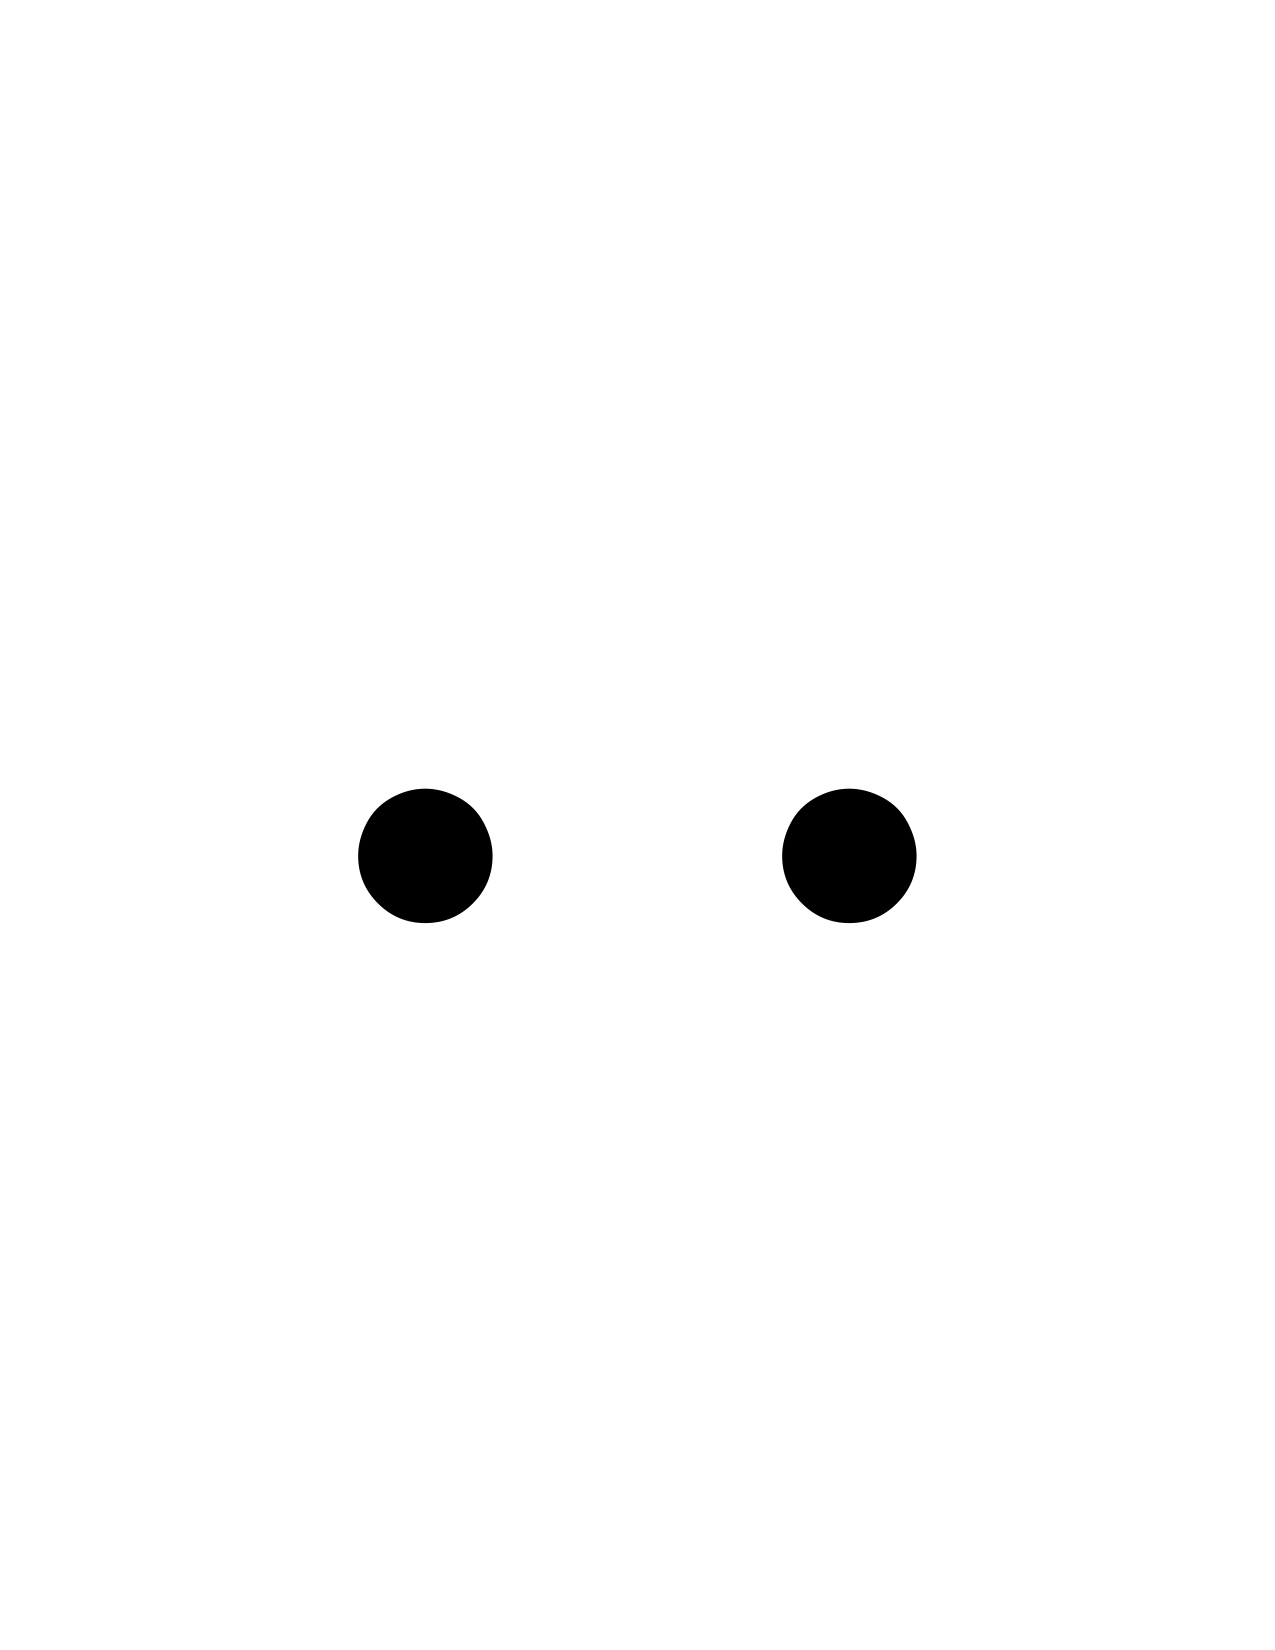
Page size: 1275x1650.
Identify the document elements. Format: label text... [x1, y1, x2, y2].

text ● ● [118, 652, 1157, 1012]
